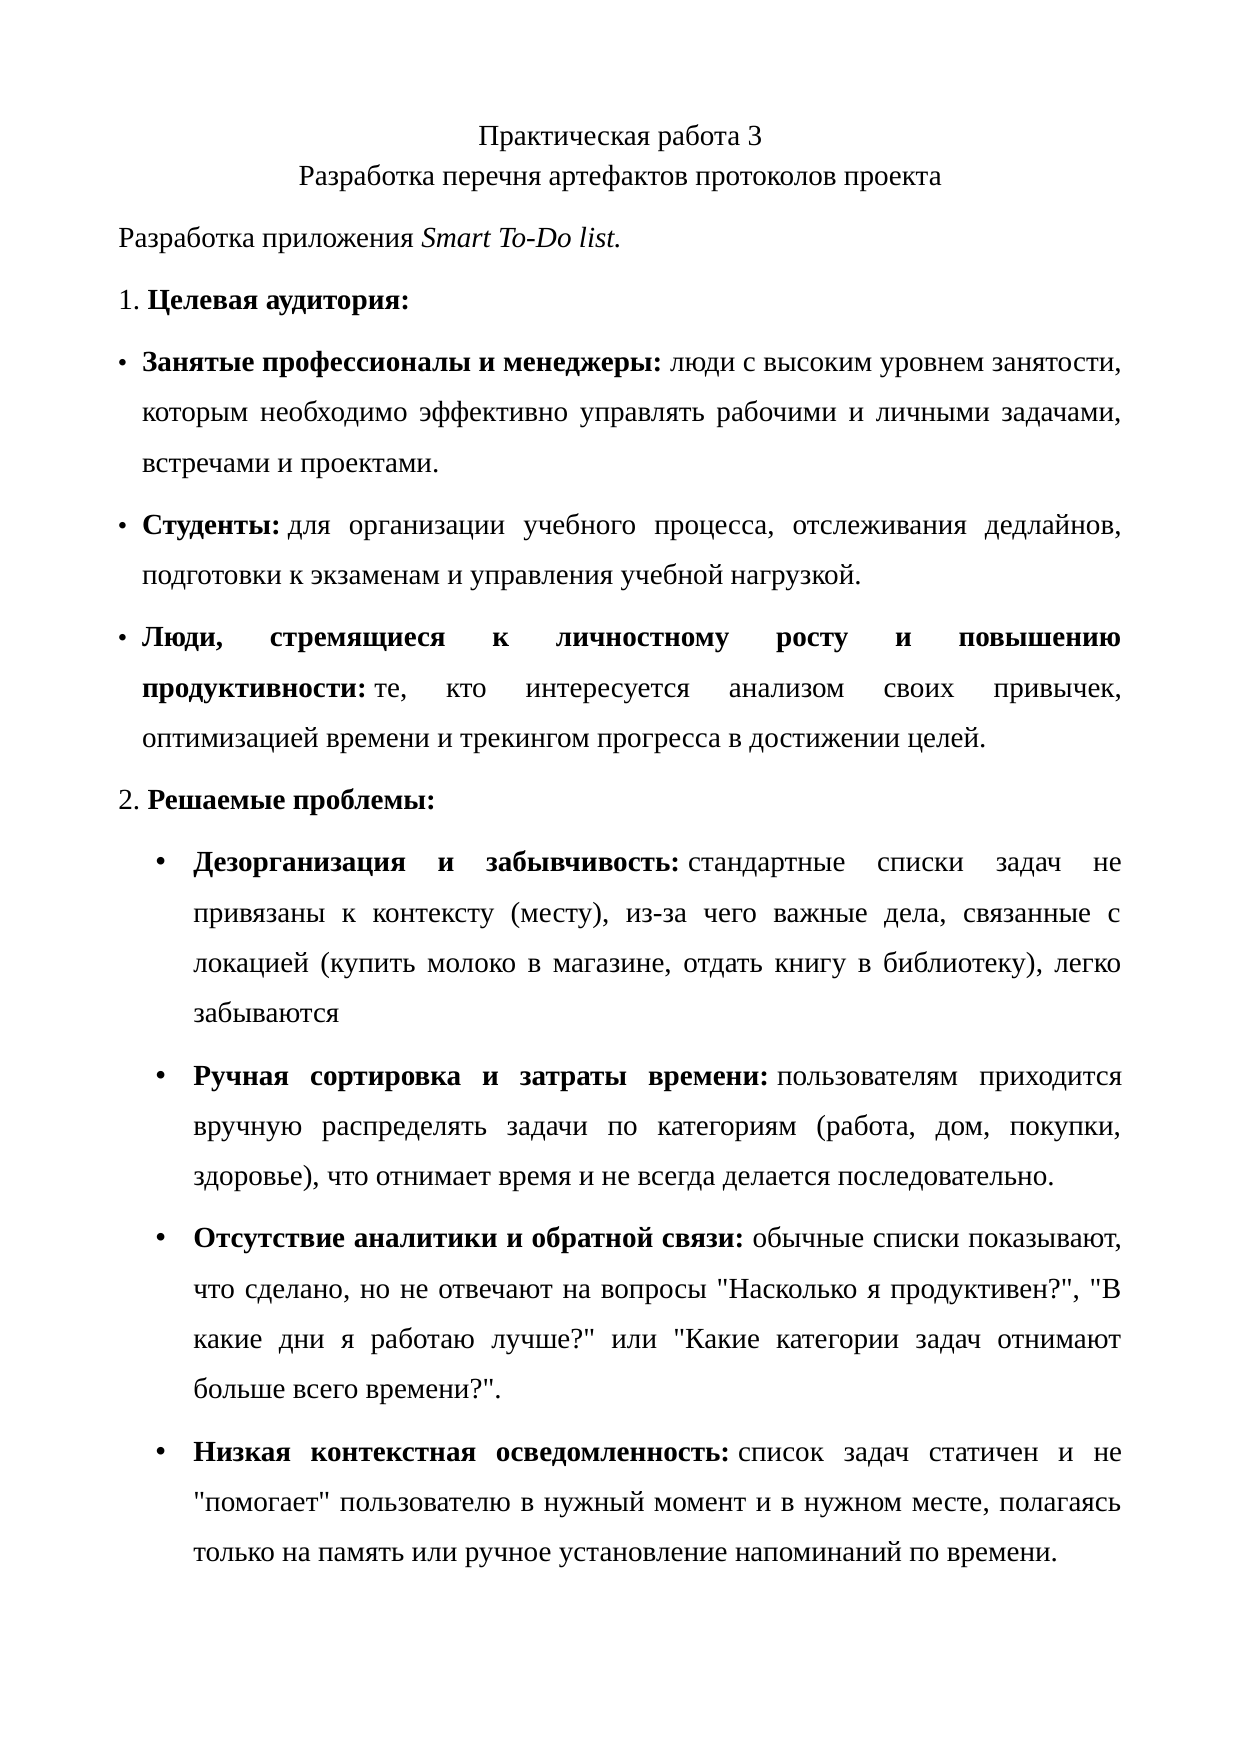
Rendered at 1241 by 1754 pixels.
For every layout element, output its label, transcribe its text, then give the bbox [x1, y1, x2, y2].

list Занятые профессионалы и менеджеры: люди с высоким уровнем занятости, которым необходимо эффективно управлять рабочими и личными задачами, встречами и проектами. [118, 344, 1122, 478]
text 2. Решаемые проблемы: [118, 782, 1122, 816]
text Разработка перечня артефактов протоколов проекта [118, 158, 1122, 191]
text Разработка приложения Smart To-Do list. [118, 220, 1122, 253]
list Ручная сортировка и затраты времени: пользователям приходится вручную распределять задачи по категориям (работа, дом, покупки, здоровье), что отнимает время и не всегда делается последовательно. [156, 1058, 1122, 1192]
text 1. Целевая аудитория: [118, 282, 1122, 316]
text Практическая работа 3 [118, 118, 1122, 152]
list Низкая контекстная осведомленность: список задач статичен и не "помогает" пользователю в нужный момент и в нужном месте, полагаясь только на память или ручное установление напоминаний по времени. [156, 1434, 1122, 1568]
list Дезорганизация и забывчивость: стандартные списки задач не привязаны к контексту (месту), из-за чего важные дела, связанные с локацией (купить молоко в магазине, отдать книгу в библиотеку), легко забываются [156, 844, 1122, 1029]
list Люди, стремящиеся к личностному росту и повышению продуктивности: те, кто интересуется анализом своих привычек, оптимизацией времени и трекингом прогресса в достижении целей. [118, 619, 1122, 754]
list Студенты: для организации учебного процесса, отслеживания дедлайнов, подготовки к экзаменам и управления учебной нагрузкой. [118, 507, 1122, 591]
list Отсутствие аналитики и обратной связи: обычные списки показывают, что сделано, но не отвечают на вопросы "Насколько я продуктивен?", "В какие дни я работаю лучше?" или "Какие категории задач отнимают больше всего времени?". [156, 1221, 1122, 1405]
